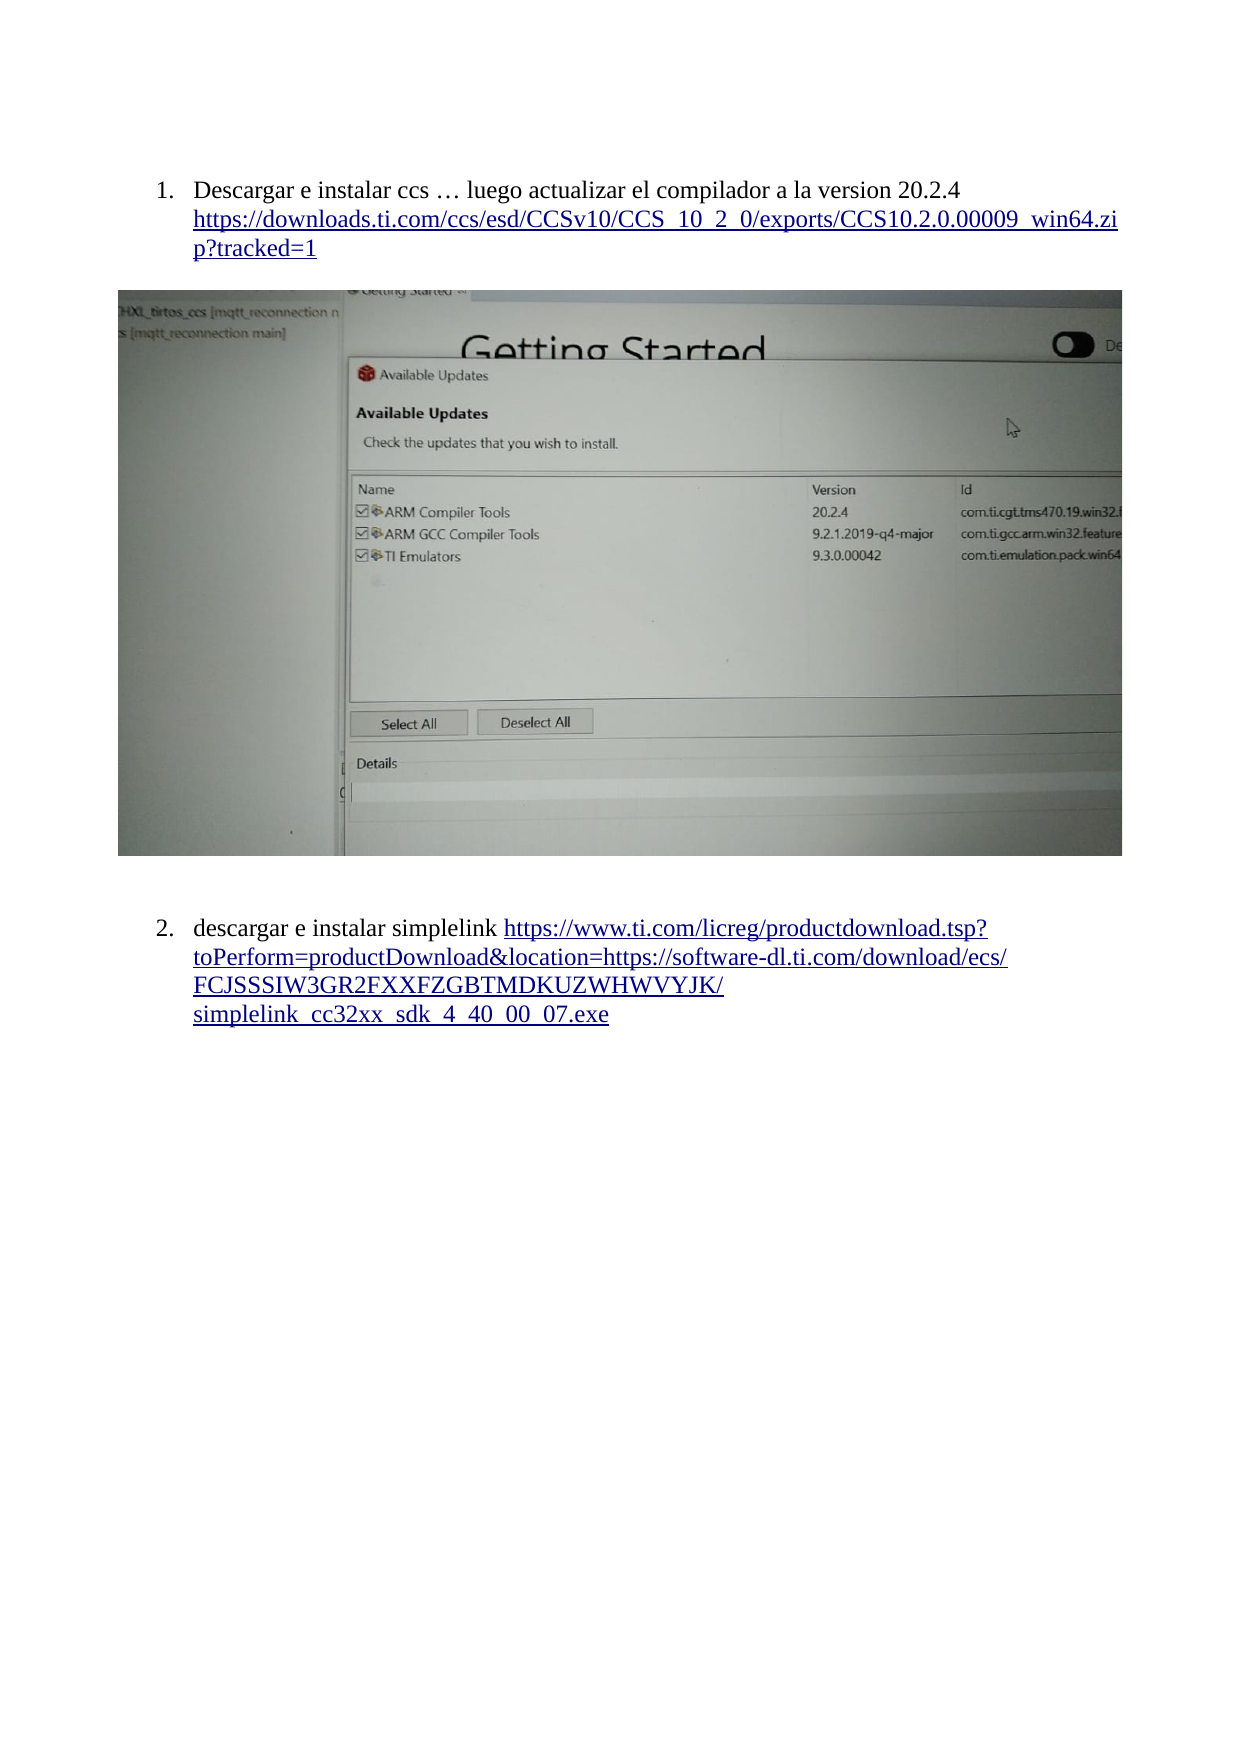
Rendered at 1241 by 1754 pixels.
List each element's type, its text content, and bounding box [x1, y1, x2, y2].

list descargar e instalar simplelink https://www.ti.com/licreg/productdownload.tsp?toPerform=productDownload&location=https://software-dl.ti.com/download/ecs/FCJSSSIW3GR2FXXFZGBTMDKUZWHWVYJK/simplelink_cc32xx_sdk_4_40_00_07.exe [156, 913, 1122, 1028]
list Descargar e instalar ccs … luego actualizar el compilador a la version 20.2.4 https://downloads.ti.com/ccs/esd/CCSv10/CCS_10_2_0/exports/CCS10.2.0.00009_win64.zip?tracked=1 [156, 176, 1122, 262]
picture [118, 290, 1123, 856]
